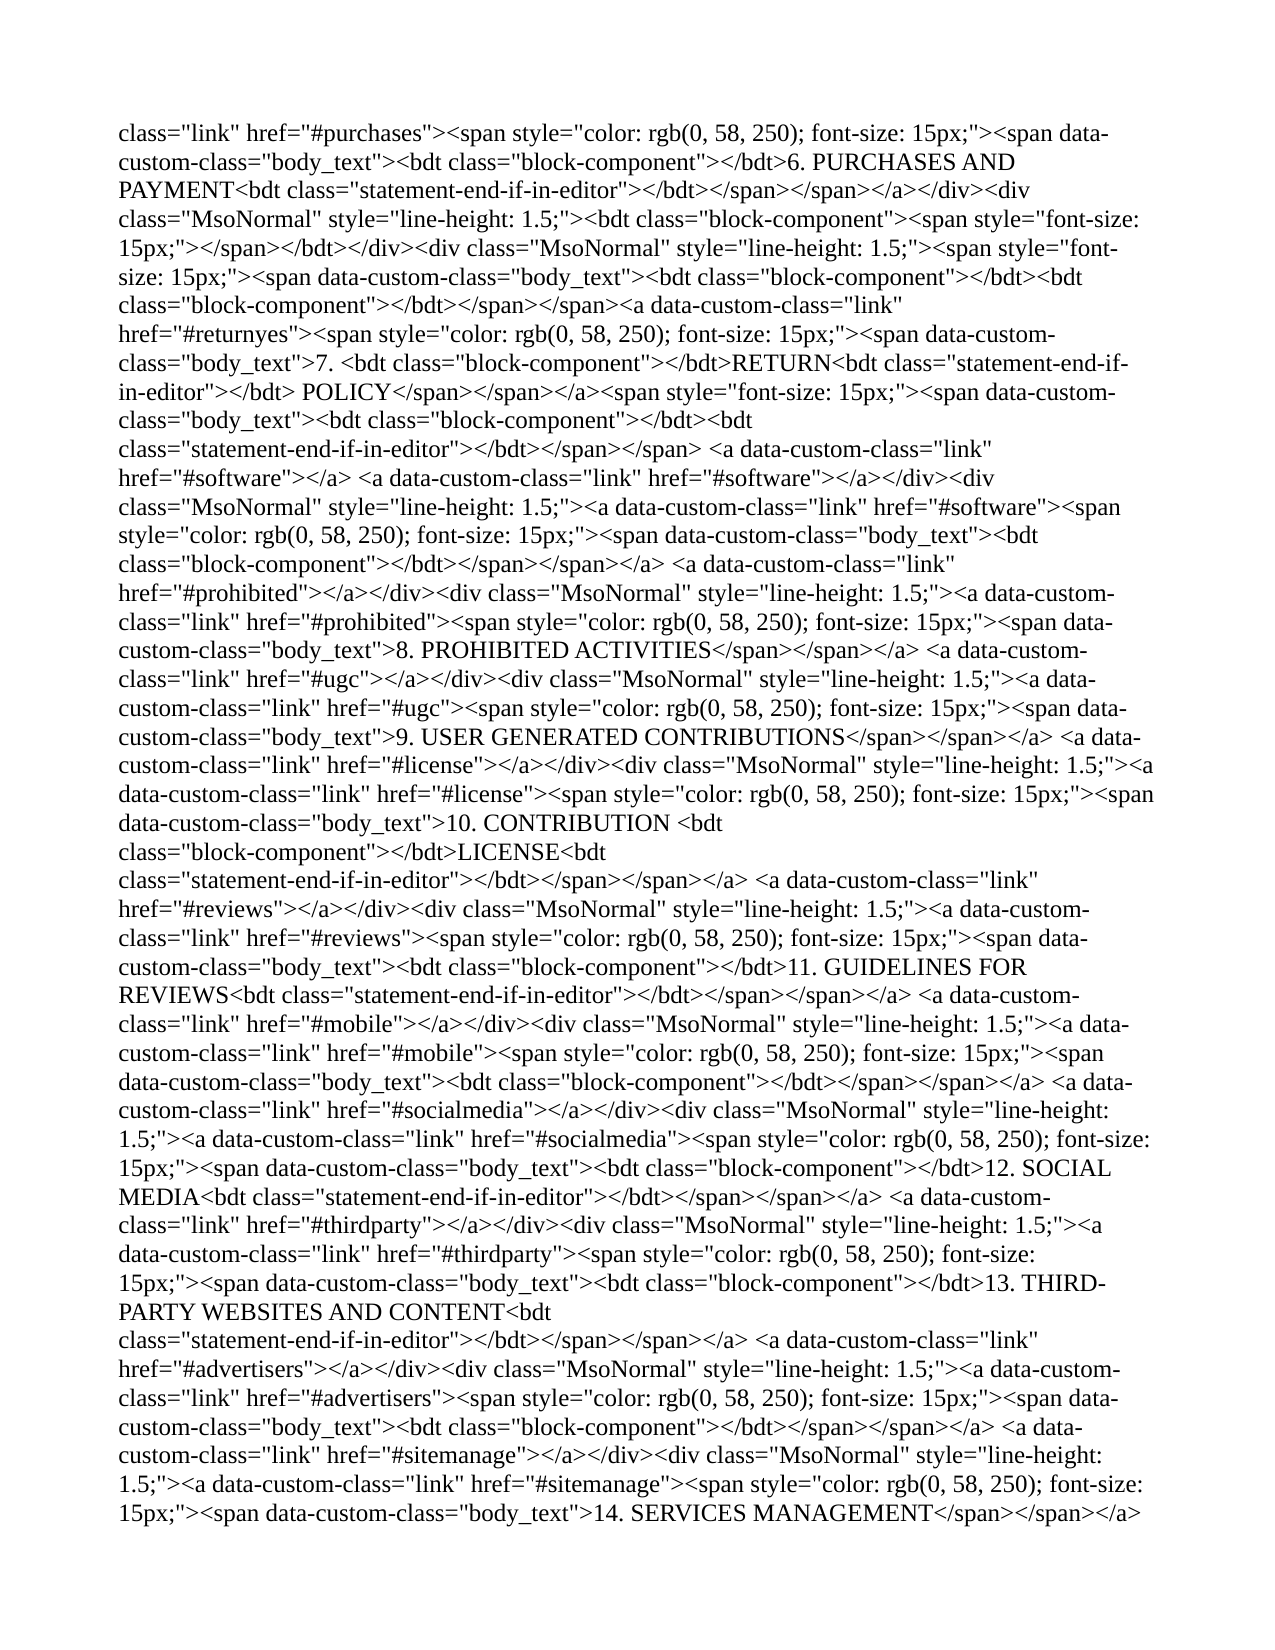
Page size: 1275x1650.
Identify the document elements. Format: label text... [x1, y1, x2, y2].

text class="link" href="#purchases"><span style="color: rgb(0, 58, 250); font-size: 15px;"><span data-custom-class="body_text"><bdt class="block-component"></bdt>6. PURCHASES AND PAYMENT<bdt class="statement-end-if-in-editor"></bdt></span></span></a></div><div class="MsoNormal" style="line-height: 1.5;"><bdt class="block-component"><span style="font-size: 15px;"></span></bdt></div><div class="MsoNormal" style="line-height: 1.5;"><span style="font-size: 15px;"><span data-custom-class="body_text"><bdt class="block-component"></bdt><bdt class="block-component"></bdt></span></span><a data-custom-class="link" href="#returnyes"><span style="color: rgb(0, 58, 250); font-size: 15px;"><span data-custom-class="body_text">7. <bdt class="block-component"></bdt>RETURN<bdt class="statement-end-if-in-editor"></bdt> POLICY</span></span></a><span style="font-size: 15px;"><span data-custom-class="body_text"><bdt class="block-component"></bdt><bdt class="statement-end-if-in-editor"></bdt></span></span> <a data-custom-class="link" href="#software"></a> <a data-custom-class="link" href="#software"></a></div><div class="MsoNormal" style="line-height: 1.5;"><a data-custom-class="link" href="#software"><span style="color: rgb(0, 58, 250); font-size: 15px;"><span data-custom-class="body_text"><bdt class="block-component"></bdt></span></span></a> <a data-custom-class="link" href="#prohibited"></a></div><div class="MsoNormal" style="line-height: 1.5;"><a data-custom-class="link" href="#prohibited"><span style="color: rgb(0, 58, 250); font-size: 15px;"><span data-custom-class="body_text">8. PROHIBITED ACTIVITIES</span></span></a> <a data-custom-class="link" href="#ugc"></a></div><div class="MsoNormal" style="line-height: 1.5;"><a data-custom-class="link" href="#ugc"><span style="color: rgb(0, 58, 250); font-size: 15px;"><span data-custom-class="body_text">9. USER GENERATED CONTRIBUTIONS</span></span></a> <a data-custom-class="link" href="#license"></a></div><div class="MsoNormal" style="line-height: 1.5;"><a data-custom-class="link" href="#license"><span style="color: rgb(0, 58, 250); font-size: 15px;"><span data-custom-class="body_text">10. CONTRIBUTION <bdt class="block-component"></bdt>LICENSE<bdt class="statement-end-if-in-editor"></bdt></span></span></a> <a data-custom-class="link" href="#reviews"></a></div><div class="MsoNormal" style="line-height: 1.5;"><a data-custom-class="link" href="#reviews"><span style="color: rgb(0, 58, 250); font-size: 15px;"><span data-custom-class="body_text"><bdt class="block-component"></bdt>11. GUIDELINES FOR REVIEWS<bdt class="statement-end-if-in-editor"></bdt></span></span></a> <a data-custom-class="link" href="#mobile"></a></div><div class="MsoNormal" style="line-height: 1.5;"><a data-custom-class="link" href="#mobile"><span style="color: rgb(0, 58, 250); font-size: 15px;"><span data-custom-class="body_text"><bdt class="block-component"></bdt></span></span></a> <a data-custom-class="link" href="#socialmedia"></a></div><div class="MsoNormal" style="line-height: 1.5;"><a data-custom-class="link" href="#socialmedia"><span style="color: rgb(0, 58, 250); font-size: 15px;"><span data-custom-class="body_text"><bdt class="block-component"></bdt>12. SOCIAL MEDIA<bdt class="statement-end-if-in-editor"></bdt></span></span></a> <a data-custom-class="link" href="#thirdparty"></a></div><div class="MsoNormal" style="line-height: 1.5;"><a data-custom-class="link" href="#thirdparty"><span style="color: rgb(0, 58, 250); font-size: 15px;"><span data-custom-class="body_text"><bdt class="block-component"></bdt>13. THIRD-PARTY WEBSITES AND CONTENT<bdt class="statement-end-if-in-editor"></bdt></span></span></a> <a data-custom-class="link" href="#advertisers"></a></div><div class="MsoNormal" style="line-height: 1.5;"><a data-custom-class="link" href="#advertisers"><span style="color: rgb(0, 58, 250); font-size: 15px;"><span data-custom-class="body_text"><bdt class="block-component"></bdt></span></span></a> <a data-custom-class="link" href="#sitemanage"></a></div><div class="MsoNormal" style="line-height: 1.5;"><a data-custom-class="link" href="#sitemanage"><span style="color: rgb(0, 58, 250); font-size: 15px;"><span data-custom-class="body_text">14. SERVICES MANAGEMENT</span></span></a> [118, 118, 1157, 1527]
